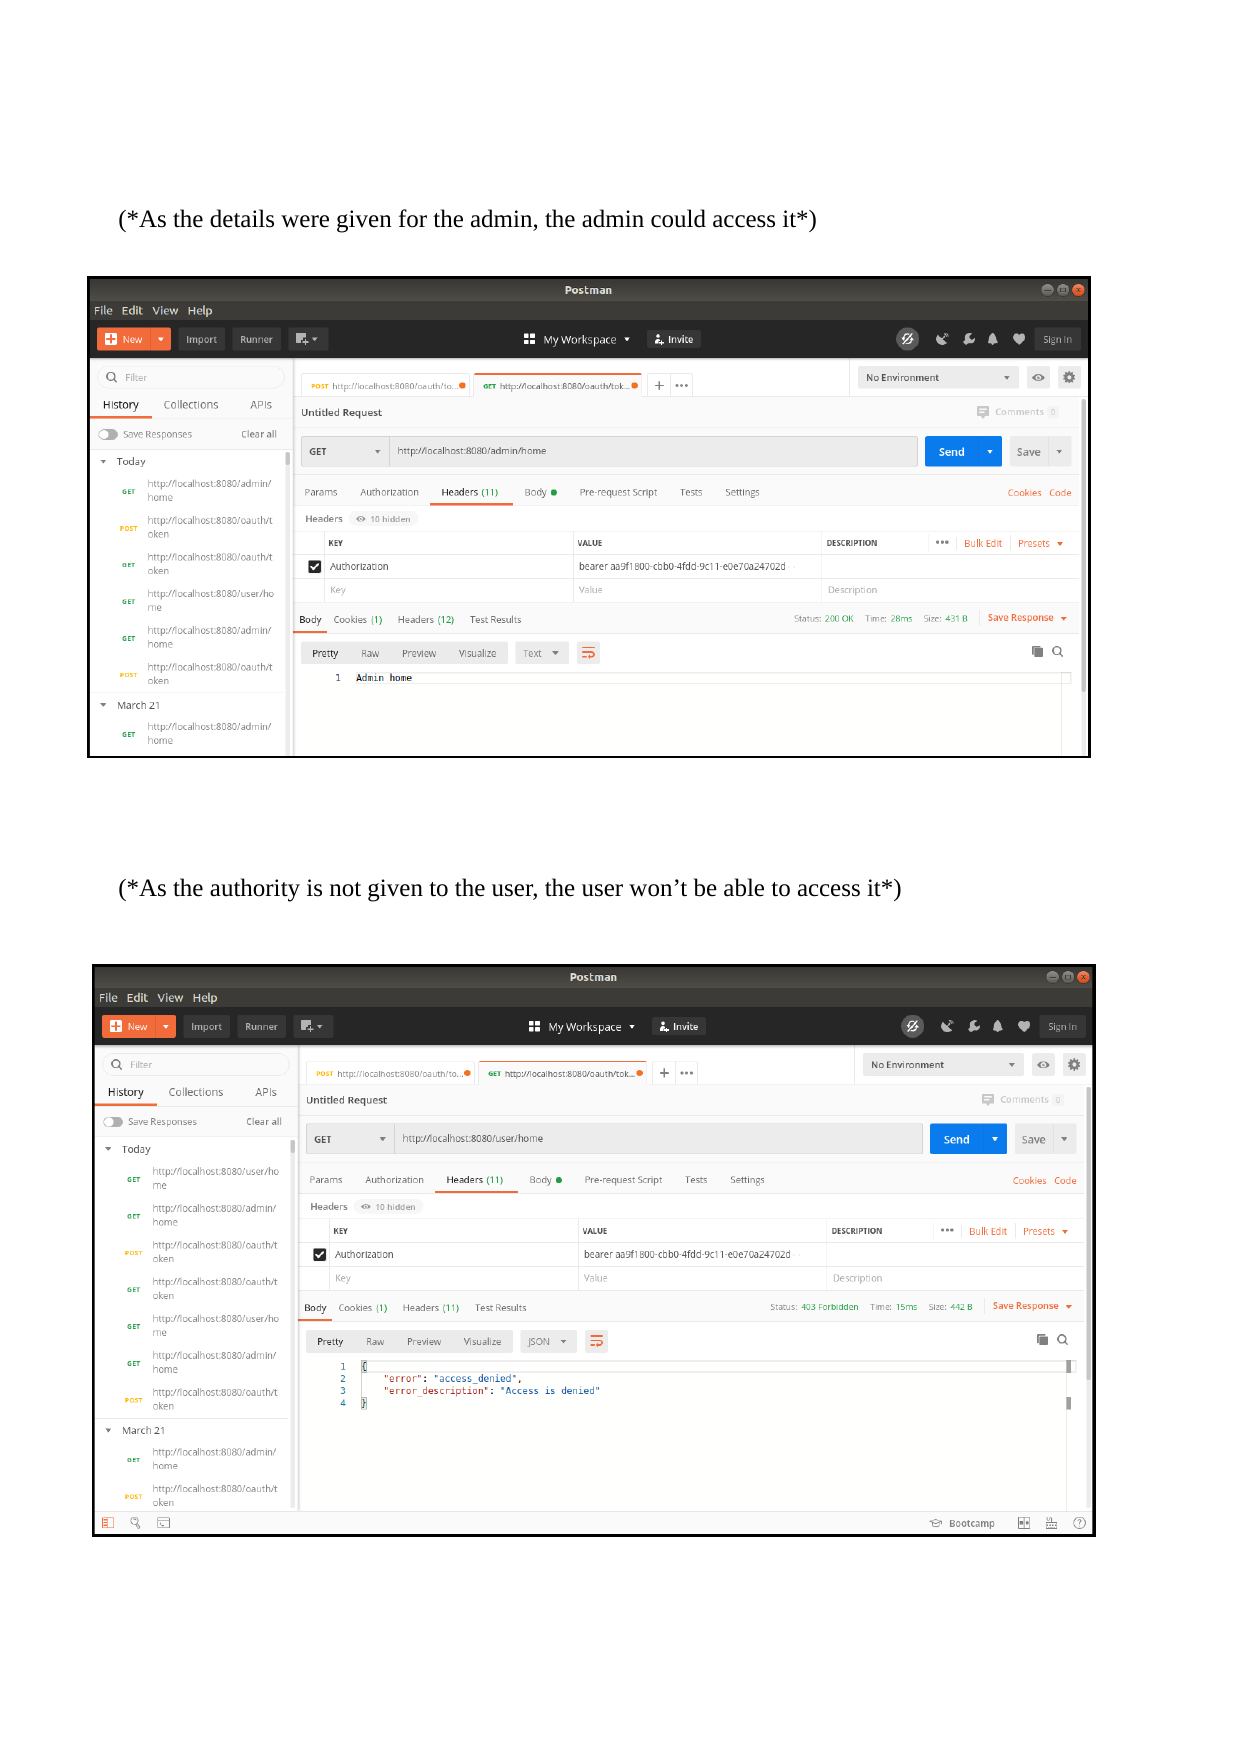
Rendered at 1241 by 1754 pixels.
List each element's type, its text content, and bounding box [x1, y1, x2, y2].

picture [89, 279, 1088, 756]
text (*As the details were given for the admin, the admin could access it*) [118, 204, 1122, 233]
text (*As the authority is not given to the user, the user won’t be able to access it*) [118, 873, 1122, 902]
picture [94, 967, 1093, 1534]
